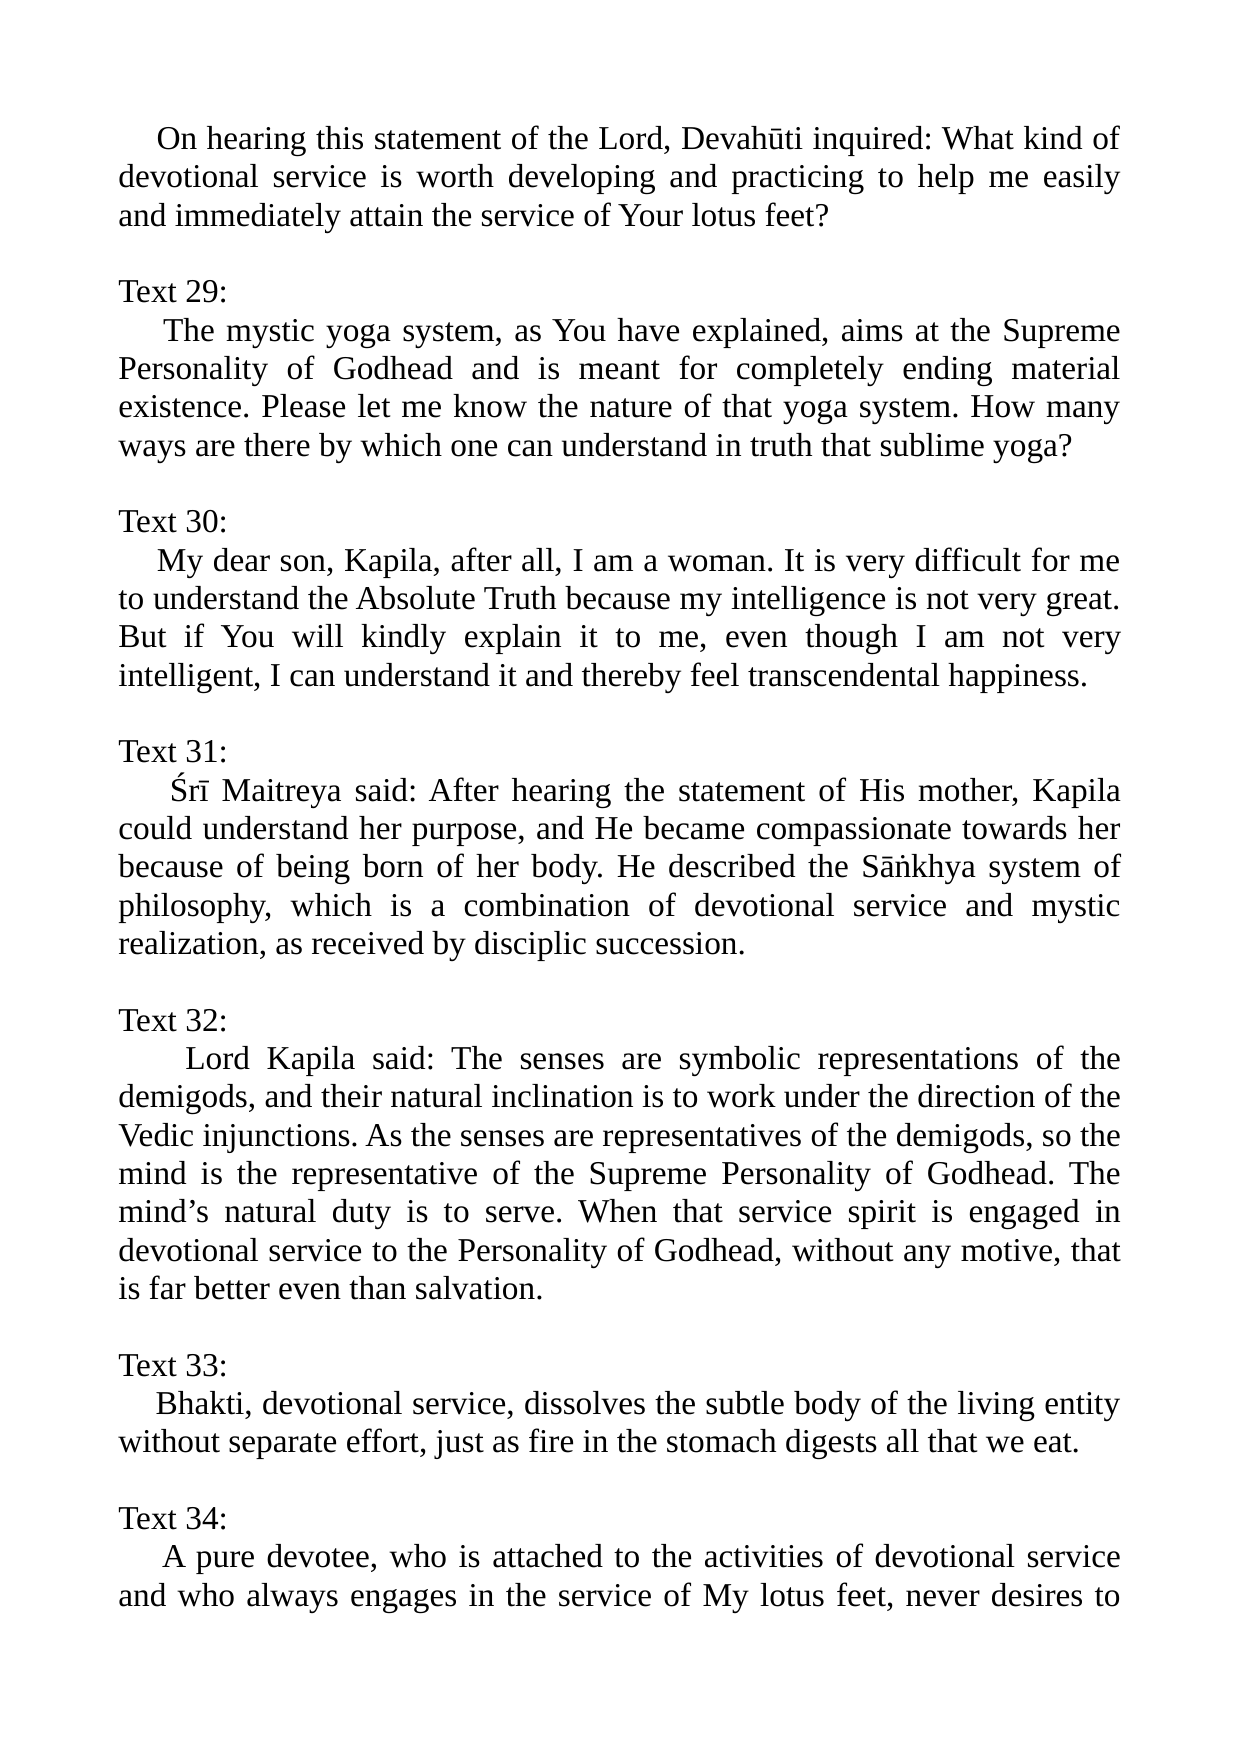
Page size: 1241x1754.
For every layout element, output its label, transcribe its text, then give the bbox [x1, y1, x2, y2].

text Text 29: [118, 271, 1122, 310]
text Śrī Maitreya said: After hearing the statement of His mother, Kapila could understand her purpose, and He became compassionate towards her because of being born of her body. He described the Sāṅkhya system of philosophy, which is a combination of devotional service and mystic realization, as received by disciplic succession. [118, 770, 1122, 961]
text Text 32: [118, 1000, 1122, 1038]
text My dear son, Kapila, after all, I am a woman. It is very difficult for me to understand the Absolute Truth because my intelligence is not very great. But if You will kindly explain it to me, even though I am not very intelligent, I can understand it and thereby feel transcendental happiness. [118, 540, 1122, 693]
text A pure devotee, who is attached to the activities of devotional service and who always engages in the service of My lotus feet, never desires to [118, 1536, 1122, 1613]
text On hearing this statement of the Lord, Devahūti inquired: What kind of devotional service is worth developing and practicing to help me easily and immediately attain the service of Your lotus feet? [118, 118, 1122, 233]
text Text 31: [118, 731, 1122, 770]
text Lord Kapila said: The senses are symbolic representations of the demigods, and their natural inclination is to work under the direction of the Vedic injunctions. As the senses are representatives of the demigods, so the mind is the representative of the Supreme Personality of Godhead. The mind’s natural duty is to serve. When that service spirit is engaged in devotional service to the Personality of Godhead, without any motive, that is far better even than salvation. [118, 1038, 1122, 1306]
text Bhakti, devotional service, dissolves the subtle body of the living entity without separate effort, just as fire in the stomach digests all that we eat. [118, 1383, 1122, 1460]
text Text 30: [118, 501, 1122, 540]
text The mystic yoga system, as You have explained, aims at the Supreme Personality of Godhead and is meant for completely ending material existence. Please let me know the nature of that yoga system. How many ways are there by which one can understand in truth that sublime yoga? [118, 310, 1122, 463]
text Text 34: [118, 1498, 1122, 1536]
text Text 33: [118, 1345, 1122, 1383]
